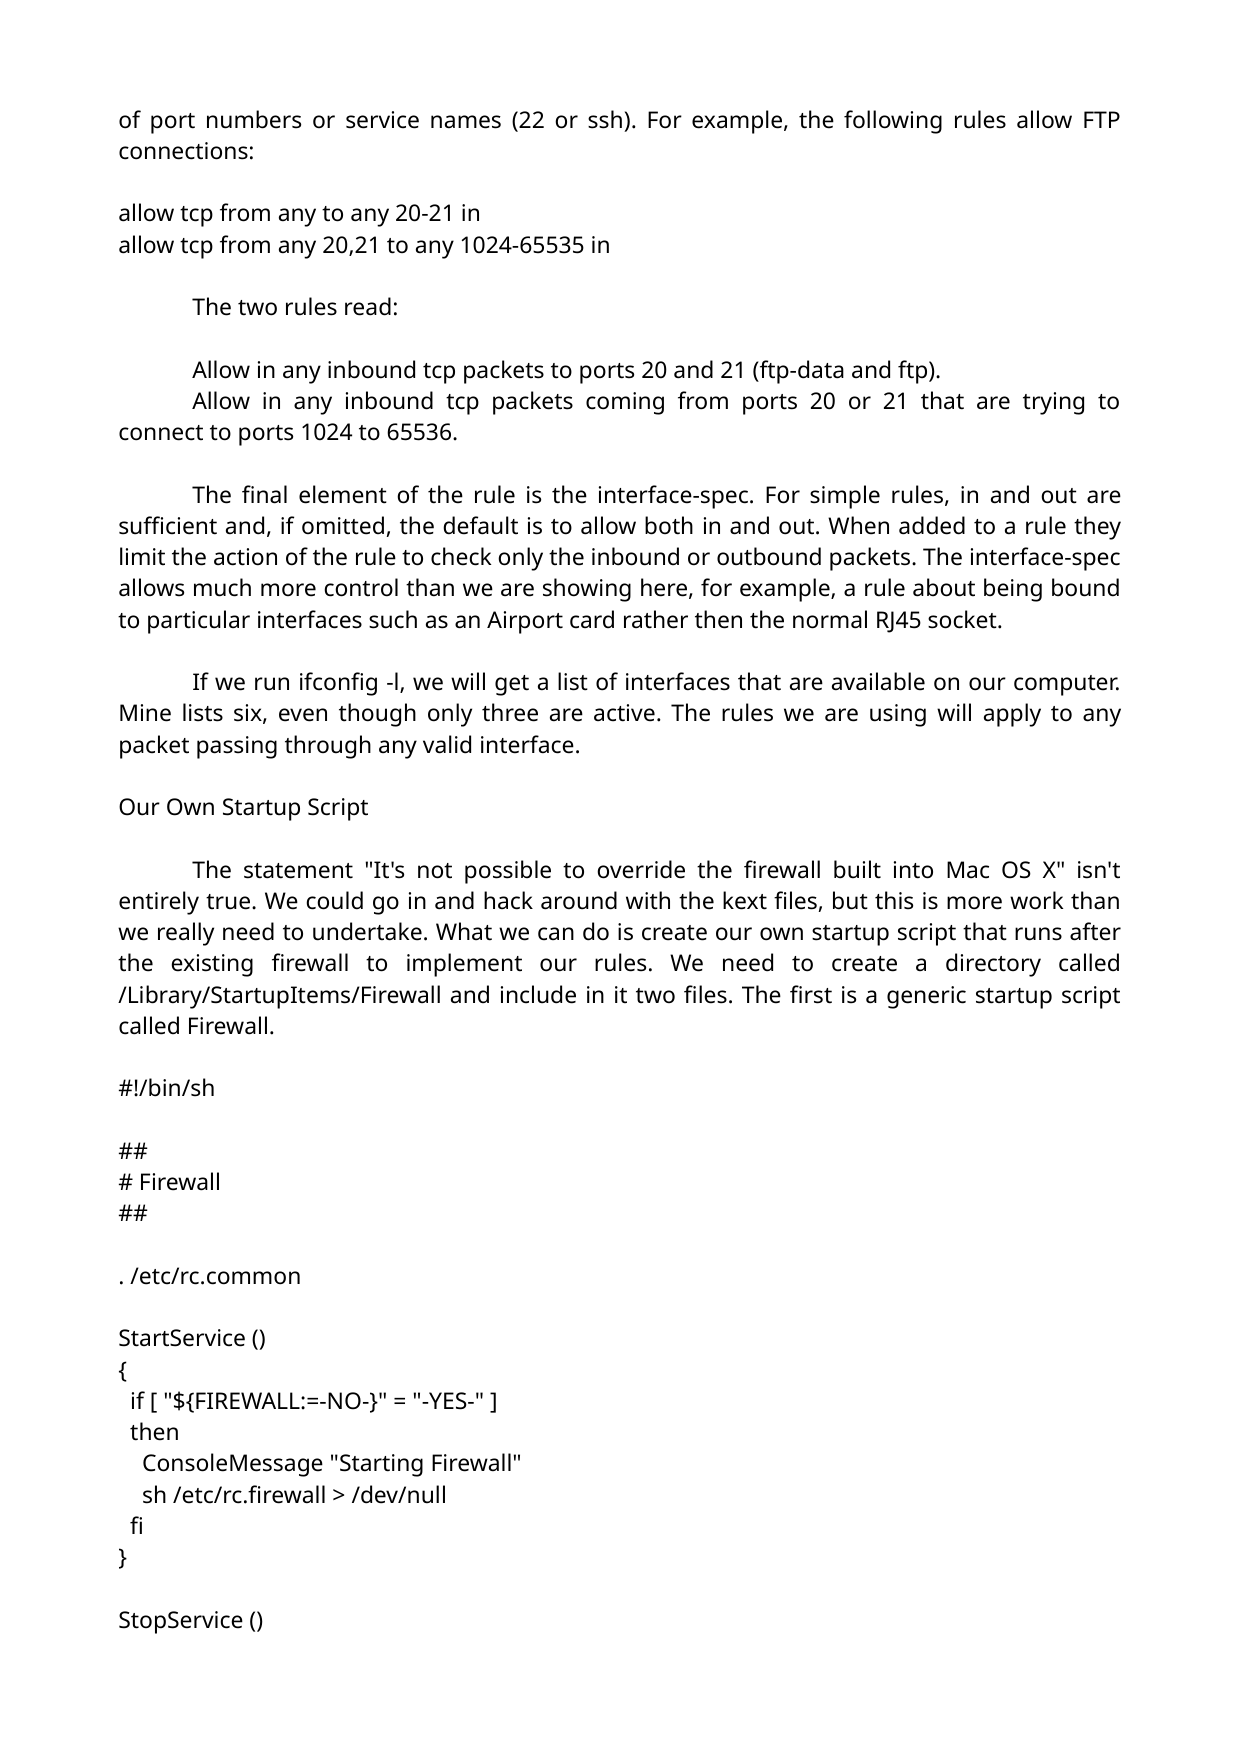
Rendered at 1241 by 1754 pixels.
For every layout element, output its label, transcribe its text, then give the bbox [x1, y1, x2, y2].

text ## [118, 1197, 1122, 1228]
text # Firewall [118, 1166, 1122, 1197]
text If we run ifconfig -l, we will get a list of interfaces that are available on our computer. Mine lists six, even though only three are active. The rules we are using will apply to any packet passing through any valid interface. [118, 666, 1122, 760]
text fi [118, 1510, 1122, 1541]
text allow tcp from any to any 20-21 in [118, 197, 1122, 228]
text #!/bin/sh [118, 1072, 1122, 1103]
text if [ "${FIREWALL:=-NO-}" = "-YES-" ] [118, 1385, 1122, 1416]
text ## [118, 1135, 1122, 1166]
text ConsoleMessage "Starting Firewall" [118, 1447, 1122, 1478]
text { [118, 1353, 1122, 1385]
text The statement "It's not possible to override the firewall built into Mac OS X" isn't entirely true. We could go in and hack around with the kext files, but this is more work than we really need to undertake. What we can do is create our own startup script that runs after the existing firewall to implement our rules. We need to create a directory called /Library/StartupItems/Firewall and include in it two files. The first is a generic startup script called Firewall. [118, 853, 1122, 1041]
text Our Own Startup Script [118, 791, 1122, 822]
text sh /etc/rc.firewall > /dev/null [118, 1478, 1122, 1510]
text The final element of the rule is the interface-spec. For simple rules, in and out are sufficient and, if omitted, the default is to allow both in and out. When added to a rule they limit the action of the rule to check only the inbound or outbound packets. The interface-spec allows much more control than we are showing here, for example, a rule about being bound to particular interfaces such as an Airport card rather then the normal RJ45 socket. [118, 478, 1122, 635]
text The two rules read: [118, 291, 1122, 322]
text StartService () [118, 1322, 1122, 1353]
text StopService () [118, 1603, 1122, 1635]
text } [118, 1541, 1122, 1572]
text of port numbers or service names (22 or ssh). For example, the following rules allow FTP connections: [118, 103, 1122, 166]
text Allow in any inbound tcp packets coming from ports 20 or 21 that are trying to connect to ports 1024 to 65536. [118, 385, 1122, 447]
text Allow in any inbound tcp packets to ports 20 and 21 (ftp-data and ftp). [118, 353, 1122, 385]
text . /etc/rc.common [118, 1260, 1122, 1291]
text allow tcp from any 20,21 to any 1024-65535 in [118, 228, 1122, 260]
text then [118, 1416, 1122, 1447]
